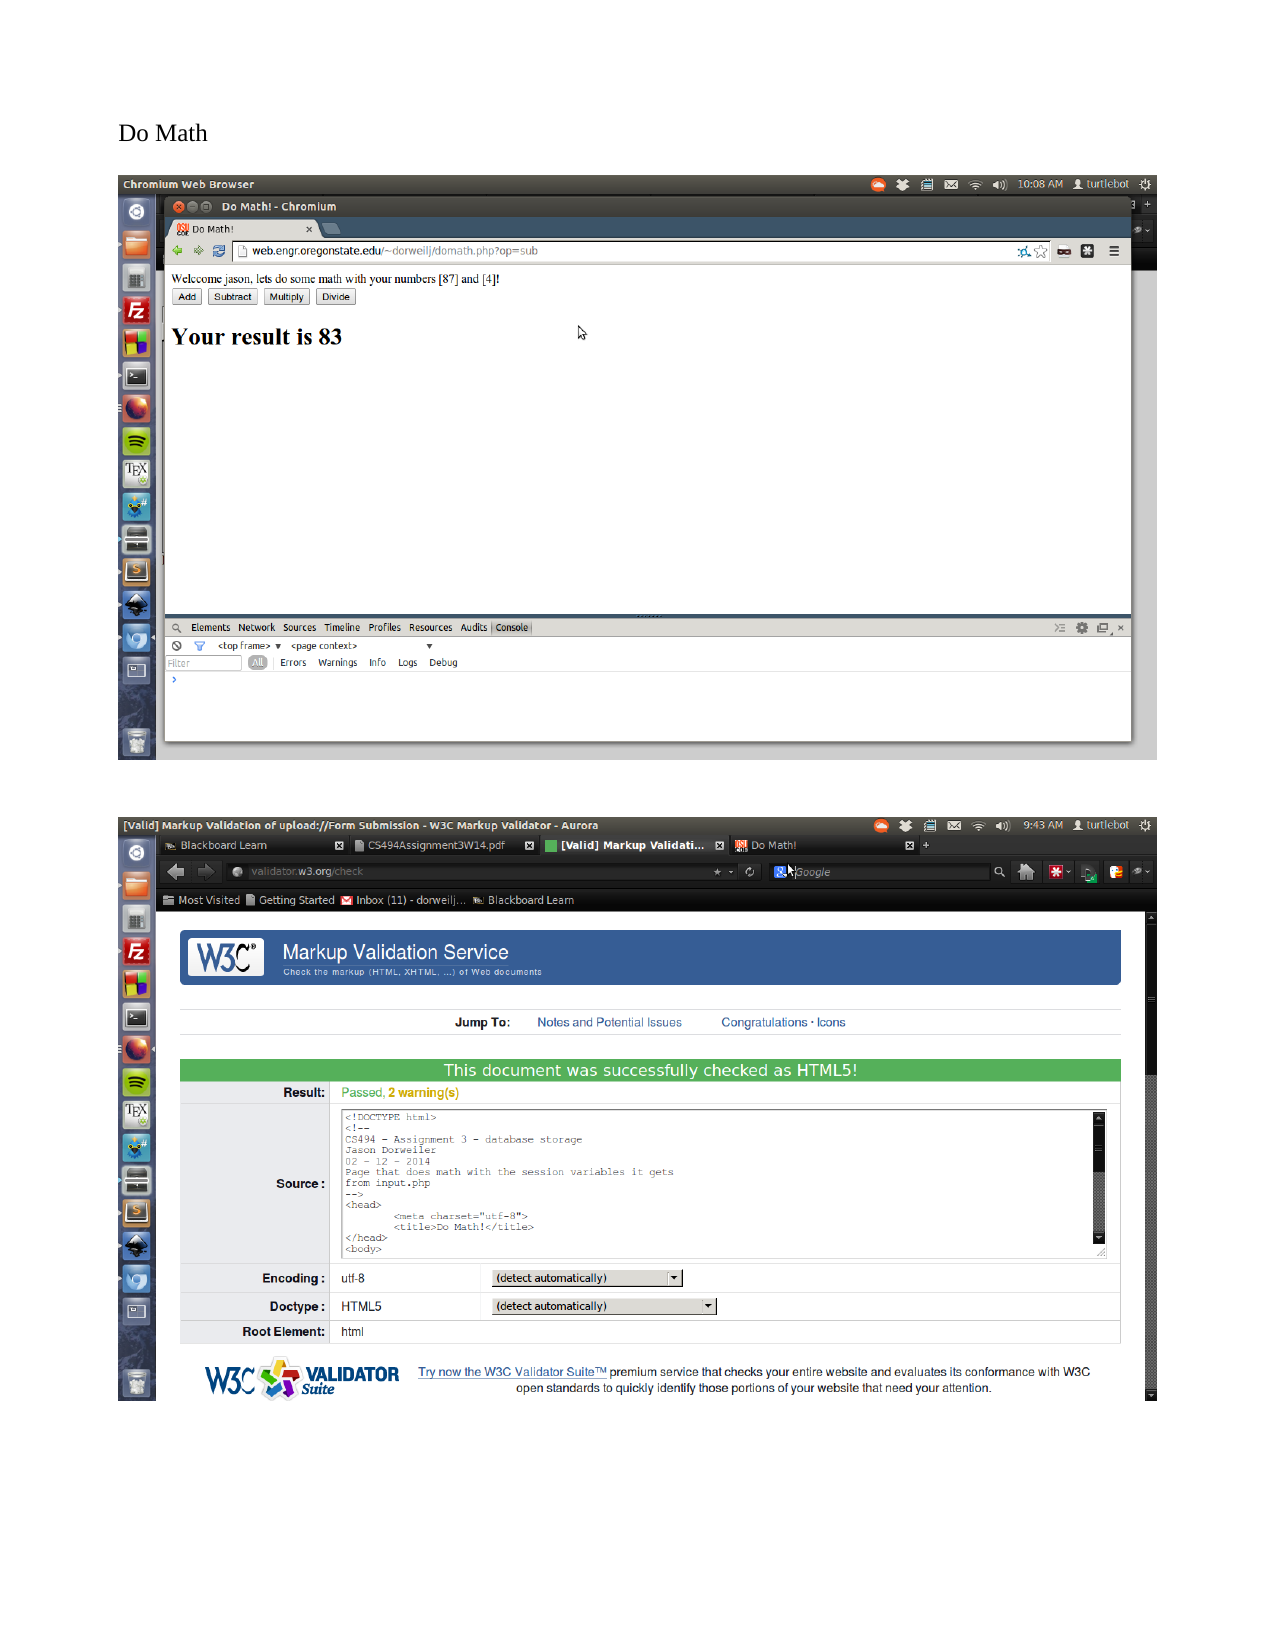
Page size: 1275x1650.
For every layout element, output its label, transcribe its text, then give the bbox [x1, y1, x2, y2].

text Do Math [118, 118, 1157, 147]
picture [118, 175, 1157, 760]
picture [118, 817, 1157, 1401]
